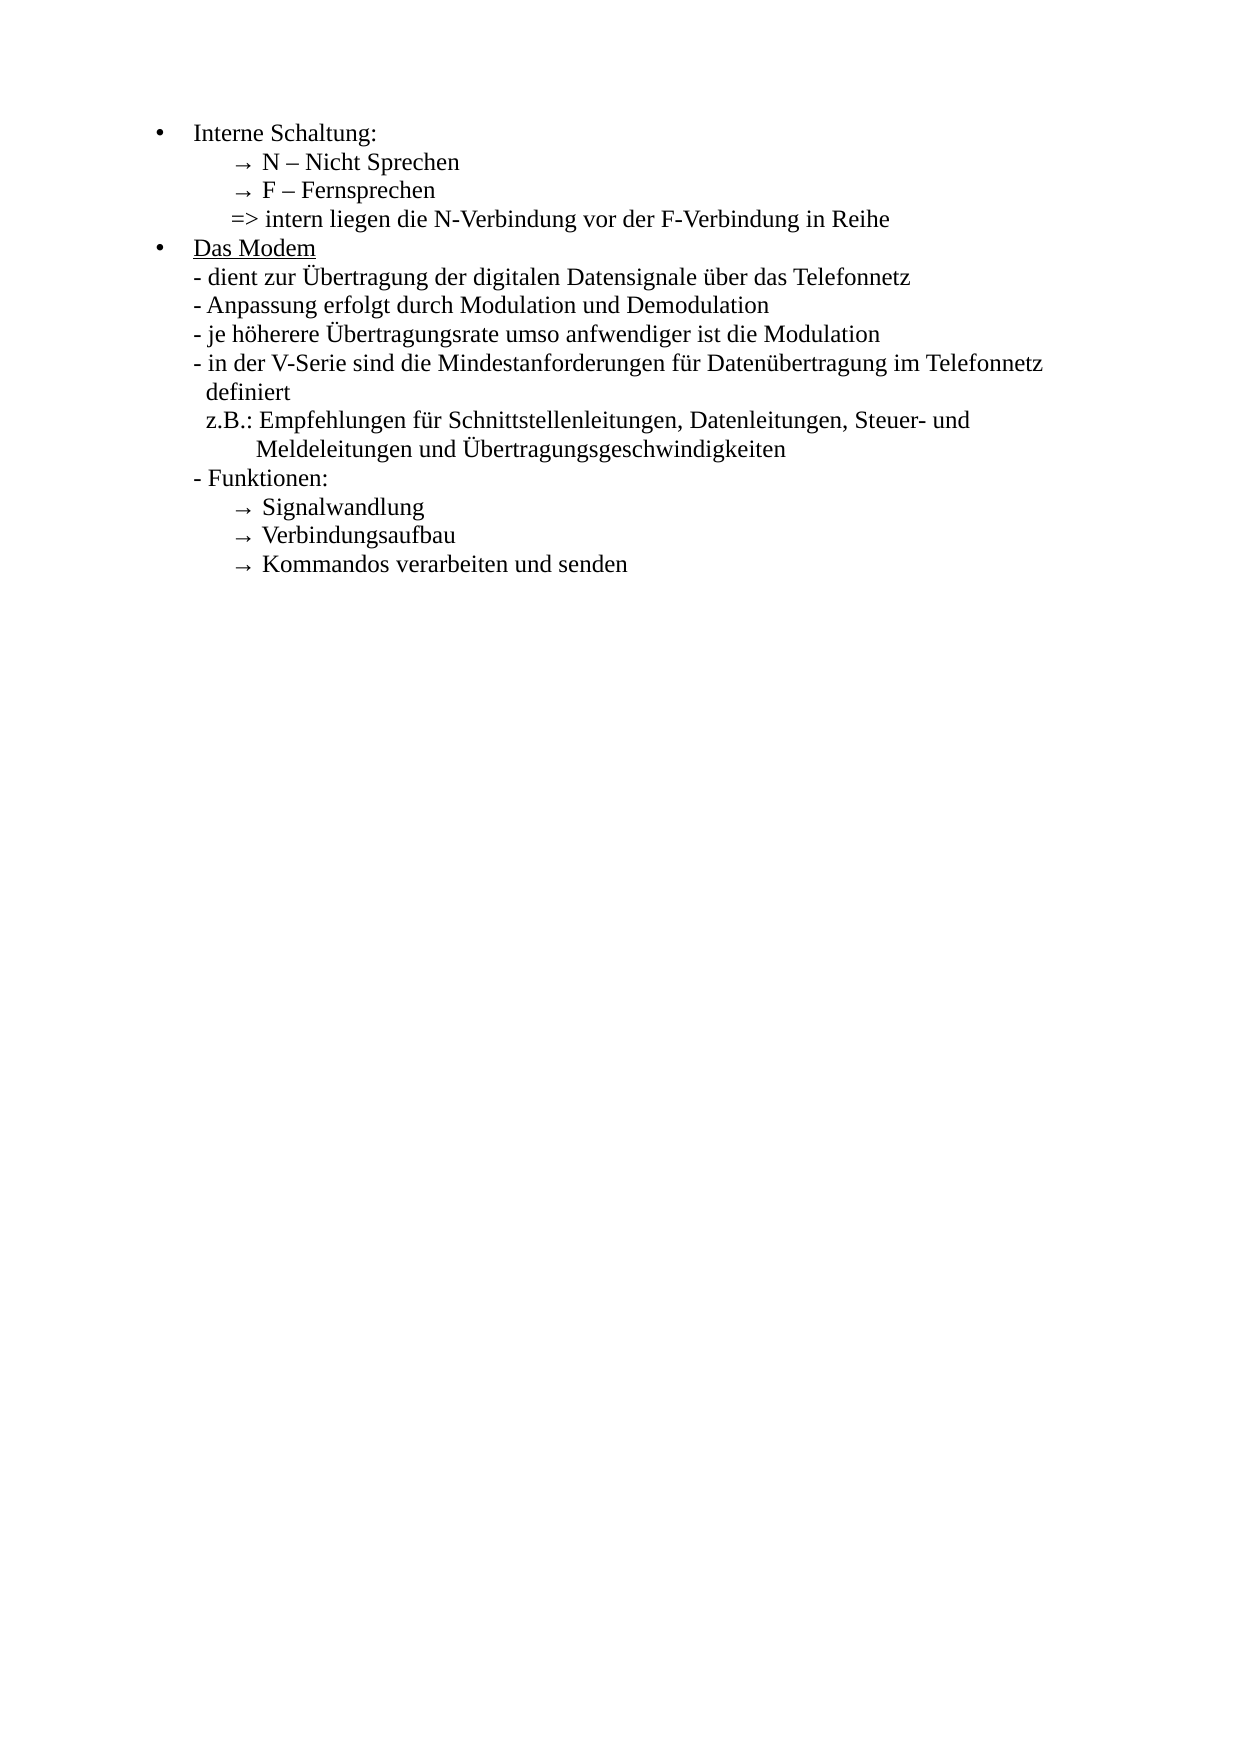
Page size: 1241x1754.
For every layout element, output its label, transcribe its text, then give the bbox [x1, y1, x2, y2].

list → F – Fernsprechen [193, 176, 1122, 204]
list => intern liegen die N-Verbindung vor der F-Verbindung in Reihe [193, 204, 1122, 233]
list - Anpassung erfolgt durch Modulation und Demodulation [156, 291, 1122, 319]
list - in der V-Serie sind die Mindestanforderungen für Datenübertragung im Telefonnetz [156, 348, 1122, 377]
list Meldeleitungen und Übertragungsgeschwindigkeiten [156, 434, 1122, 463]
list Interne Schaltung: [156, 118, 1122, 147]
list → Kommandos verarbeiten und senden [193, 549, 1122, 578]
list definiert [156, 377, 1122, 406]
list Das Modem [156, 233, 1122, 262]
list - dient zur Übertragung der digitalen Datensignale über das Telefonnetz [156, 262, 1122, 291]
list → N – Nicht Sprechen [193, 147, 1122, 176]
list - Funktionen: [156, 463, 1122, 492]
list → Verbindungsaufbau [193, 521, 1122, 549]
list z.B.: Empfehlungen für Schnittstellenleitungen, Datenleitungen, Steuer- und [156, 406, 1122, 434]
list - je höherere Übertragungsrate umso anfwendiger ist die Modulation [156, 319, 1122, 348]
list → Signalwandlung [193, 492, 1122, 521]
